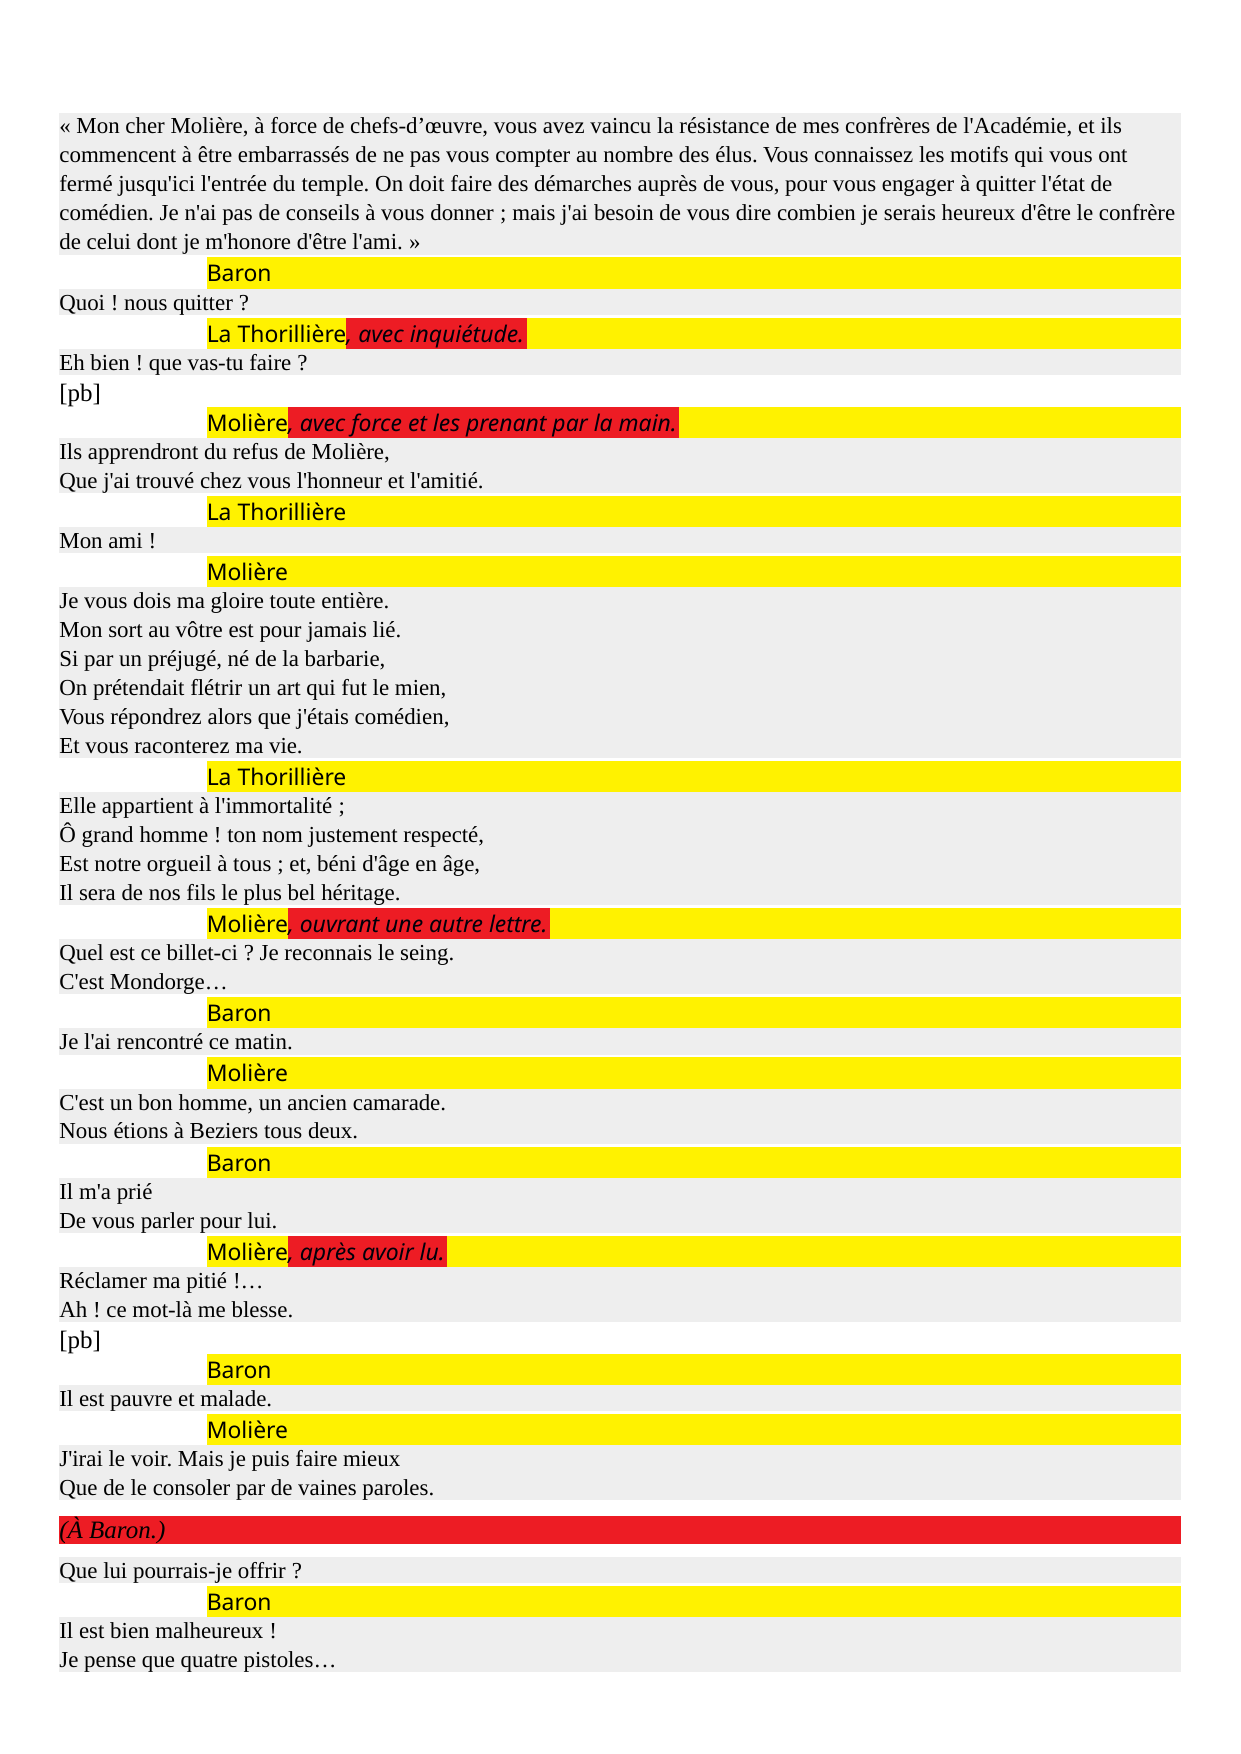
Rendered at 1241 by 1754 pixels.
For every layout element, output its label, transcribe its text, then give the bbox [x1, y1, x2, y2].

text C'est Mondorge… [59, 968, 1181, 994]
text Baron [207, 1354, 1181, 1385]
text Il est bien malheureux ! [59, 1617, 1181, 1643]
text Quoi ! nous quitter ? [59, 289, 1181, 315]
text Eh bien ! que vas-tu faire ? [59, 349, 1181, 375]
text Molière, ouvrant une autre lettre. [207, 908, 288, 939]
text La Thorillière [207, 496, 1181, 527]
text Que lui pourrais-je offrir ? [59, 1557, 1181, 1583]
text Ô grand homme ! ton nom justement respecté, [59, 821, 1181, 847]
text « Mon cher Molière, à force de chefs-d’œuvre, vous avez vaincu la résistance de mes confrères de l'Académie, et ils commencent à être embarrassés de ne pas vous compter au nombre des élus. Vous connaissez les motifs qui vous ont fermé jusqu'ici l'entrée du temple. On doit faire des démarches auprès de vous, pour vous engager à quitter l'état de comédien. Je n'ai pas de conseils à vous donner ; mais j'ai besoin de vous dire combien je serais heureux d'être le confrère de celui dont je m'honore d'être l'ami. » [59, 113, 1181, 255]
text Vous répondrez alors que j'étais comédien, [59, 703, 1181, 729]
text Molière, ouvrant une autre lettre. [550, 908, 1181, 939]
text [pb] [59, 1325, 1181, 1354]
text Je pense que quatre pistoles… [59, 1646, 1181, 1672]
text Que j'ai trouvé chez vous l'honneur et l'amitié. [59, 467, 1181, 493]
text [pb] [59, 378, 1181, 407]
text Molière [207, 1414, 1181, 1445]
text C'est un bon homme, un ancien camarade. [59, 1089, 1181, 1115]
text Il m'a prié [59, 1178, 1181, 1204]
text (À Baron.) [59, 1516, 1181, 1544]
text Baron [207, 997, 1181, 1028]
text Ah ! ce mot-là me blesse. [59, 1296, 1181, 1322]
text Il est pauvre et malade. [59, 1385, 1181, 1411]
text Réclamer ma pitié !… [59, 1267, 1181, 1293]
text Molière, après avoir lu. [447, 1236, 1181, 1267]
text Molière, avec force et les prenant par la main. [679, 407, 1181, 438]
text Mon sort au vôtre est pour jamais lié. [59, 616, 1181, 642]
text Que de le consoler par de vaines paroles. [59, 1474, 1181, 1500]
text Molière [207, 556, 1181, 587]
text Baron [207, 257, 1181, 289]
text Ils apprendront du refus de Molière, [59, 438, 1181, 464]
text La Thorillière, avec inquiétude. [527, 318, 1181, 349]
text De vous parler pour lui. [59, 1207, 1181, 1233]
text Elle appartient à l'immortalité ; [59, 792, 1181, 818]
text Je l'ai rencontré ce matin. [59, 1028, 1181, 1055]
text Baron [207, 1147, 1181, 1178]
text Si par un préjugé, né de la barbarie, [59, 645, 1181, 671]
text Molière [207, 1057, 1181, 1089]
text Est notre orgueil à tous ; et, béni d'âge en âge, [59, 850, 1181, 876]
text Molière, avec force et les prenant par la main. [207, 407, 288, 438]
text Je vous dois ma gloire toute entière. [59, 587, 1181, 613]
text Mon ami ! [59, 527, 1181, 553]
text La Thorillière [207, 761, 1181, 792]
text Nous étions à Beziers tous deux. [59, 1118, 1181, 1144]
text Quel est ce billet-ci ? Je reconnais le seing. [59, 939, 1181, 966]
text Baron [207, 1586, 1181, 1617]
text La Thorillière, avec inquiétude. [207, 318, 346, 349]
text Molière, après avoir lu. [207, 1236, 288, 1267]
text Il sera de nos fils le plus bel héritage. [59, 879, 1181, 905]
text On prétendait flétrir un art qui fut le mien, [59, 674, 1181, 700]
text J'irai le voir. Mais je puis faire mieux [59, 1445, 1181, 1471]
text Et vous raconterez ma vie. [59, 732, 1181, 758]
